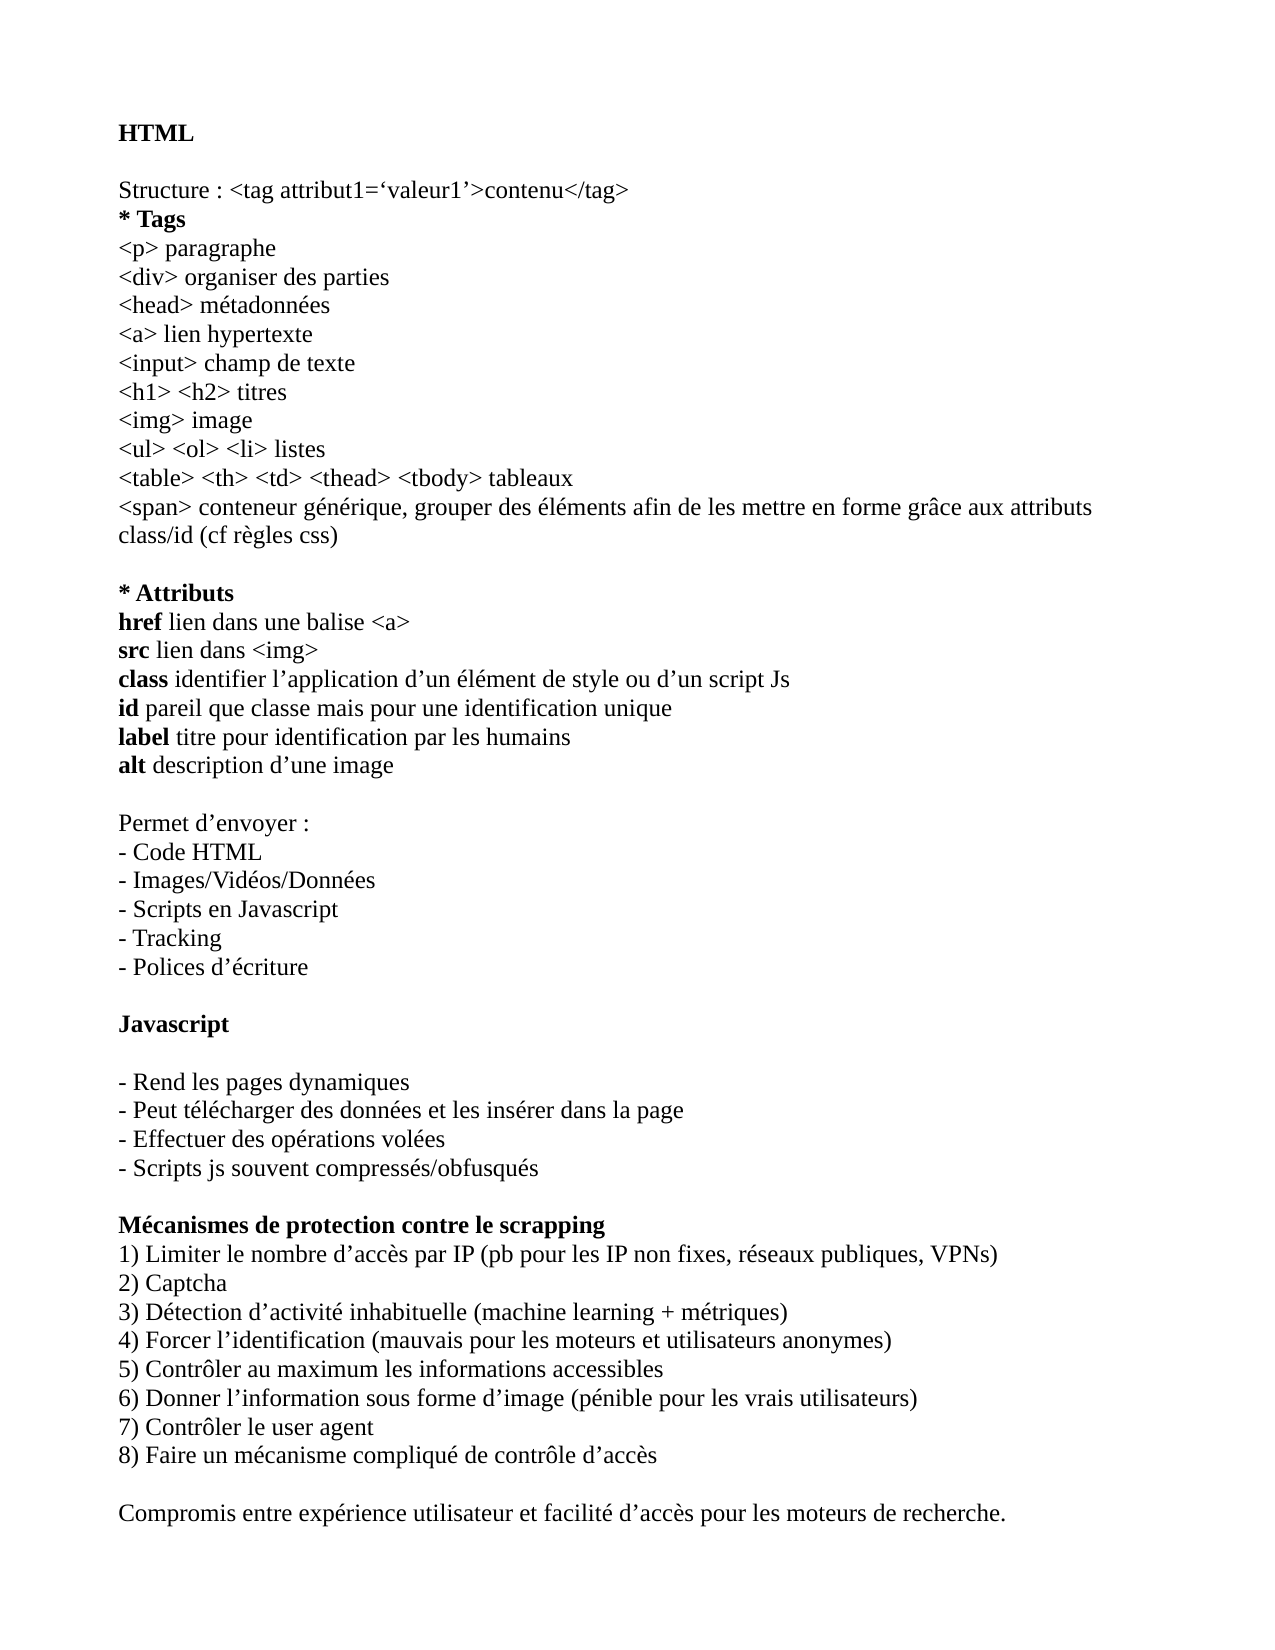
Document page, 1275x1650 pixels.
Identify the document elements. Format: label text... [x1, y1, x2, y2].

text id pareil que classe mais pour une identification unique [118, 693, 1157, 722]
text Mécanismes de protection contre le scrapping [118, 1211, 1157, 1239]
text * Attributs [118, 578, 1157, 607]
text href lien dans une balise <a> [118, 607, 1157, 636]
text <h1> <h2> titres [118, 377, 1157, 406]
text 6) Donner l’information sous forme d’image (pénible pour les vrais utilisateurs) [118, 1383, 1157, 1412]
text src lien dans <img> [118, 636, 1157, 664]
text 7) Contrôler le user agent [118, 1412, 1157, 1441]
text <p> paragraphe [118, 233, 1157, 262]
text 1) Limiter le nombre d’accès par IP (pb pour les IP non fixes, réseaux publiques, VPNs) [118, 1239, 1157, 1268]
text - Polices d’écriture [118, 952, 1157, 981]
text <head> métadonnées [118, 291, 1157, 319]
text alt description d’une image [118, 751, 1157, 779]
text 5) Contrôler au maximum les informations accessibles [118, 1354, 1157, 1383]
text <a> lien hypertexte [118, 319, 1157, 348]
text - Images/Vidéos/Données [118, 866, 1157, 894]
text - Scripts js souvent compressés/obfusqués [118, 1153, 1157, 1182]
text 3) Détection d’activité inhabituelle (machine learning + métriques) [118, 1297, 1157, 1326]
text * Tags [118, 204, 1157, 233]
text - Tracking [118, 923, 1157, 952]
text <ul> <ol> <li> listes [118, 434, 1157, 463]
text Structure : <tag attribut1=‘valeur1’>contenu</tag> [118, 176, 1157, 204]
text <table> <th> <td> <thead> <tbody> tableaux [118, 463, 1157, 492]
text HTML [118, 118, 1157, 147]
text 2) Captcha [118, 1268, 1157, 1297]
text label titre pour identification par les humains [118, 722, 1157, 751]
text <img> image [118, 406, 1157, 434]
text <input> champ de texte [118, 348, 1157, 377]
text - Rend les pages dynamiques [118, 1067, 1157, 1096]
text 8) Faire un mécanisme compliqué de contrôle d’accès [118, 1441, 1157, 1469]
text 4) Forcer l’identification (mauvais pour les moteurs et utilisateurs anonymes) [118, 1326, 1157, 1354]
text Permet d’envoyer : [118, 808, 1157, 837]
text - Scripts en Javascript [118, 894, 1157, 923]
text <div> organiser des parties [118, 262, 1157, 291]
text - Peut télécharger des données et les insérer dans la page [118, 1096, 1157, 1124]
text <span> conteneur générique, grouper des éléments afin de les mettre en forme grâce aux attributs class/id (cf règles css) [118, 492, 1157, 549]
text Compromis entre expérience utilisateur et facilité d’accès pour les moteurs de recherche. [118, 1498, 1157, 1527]
text - Effectuer des opérations volées [118, 1124, 1157, 1153]
text - Code HTML [118, 837, 1157, 866]
text class identifier l’application d’un élément de style ou d’un script Js [118, 664, 1157, 693]
text Javascript [118, 1009, 1157, 1038]
